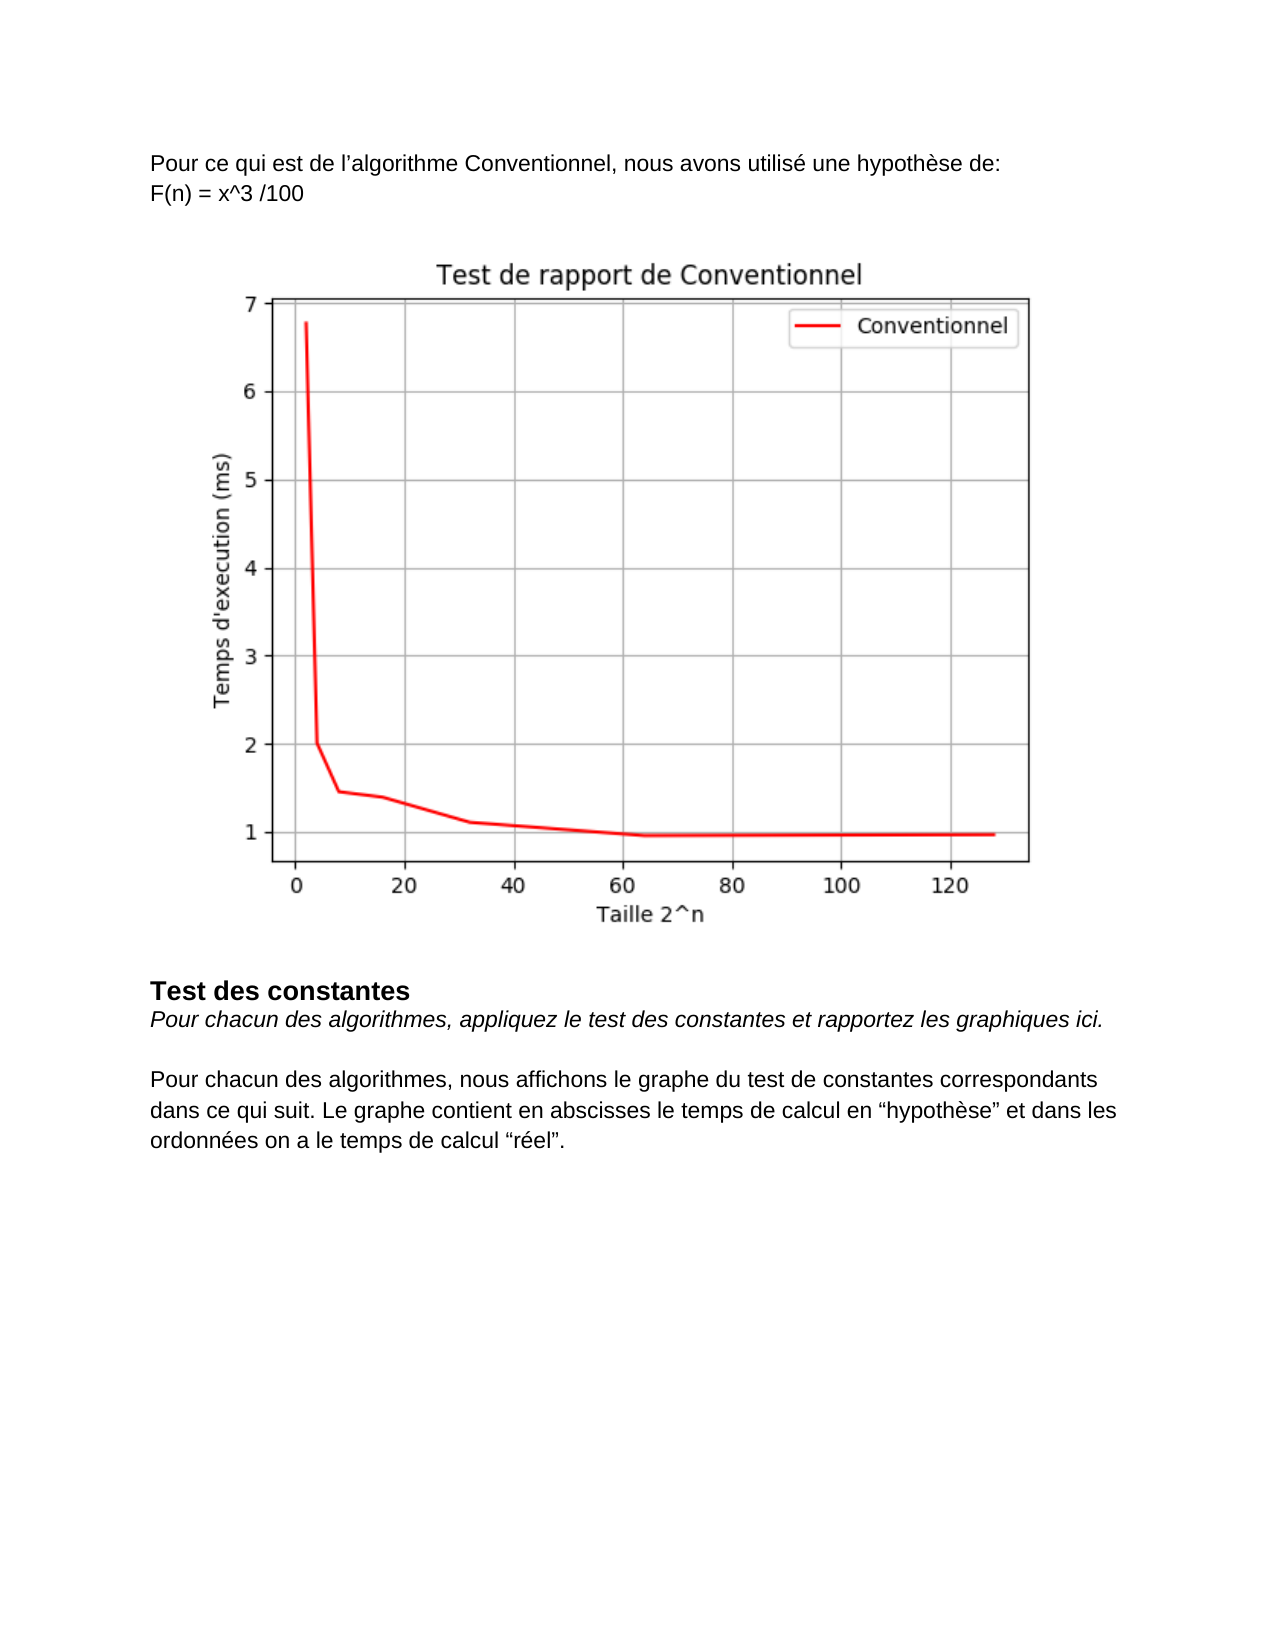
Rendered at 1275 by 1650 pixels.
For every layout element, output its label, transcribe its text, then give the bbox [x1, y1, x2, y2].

text Pour ce qui est de l’algorithme Conventionnel, nous avons utilisé une hypothèse de: [150, 150, 1125, 176]
subtitle Test des constantes [150, 975, 1125, 1006]
text Pour chacun des algorithmes, appliquez le test des constantes et rapportez les graphiques ici. [150, 1006, 1125, 1032]
text F(n) = x^3 /100 [150, 180, 1125, 207]
picture [150, 210, 1125, 942]
text Pour chacun des algorithmes, nous affichons le graphe du test de constantes correspondants dans ce qui suit. Le graphe contient en abscisses le temps de calcul en “hypothèse” et dans les ordonnées on a le temps de calcul “réel”. [150, 1066, 1125, 1153]
